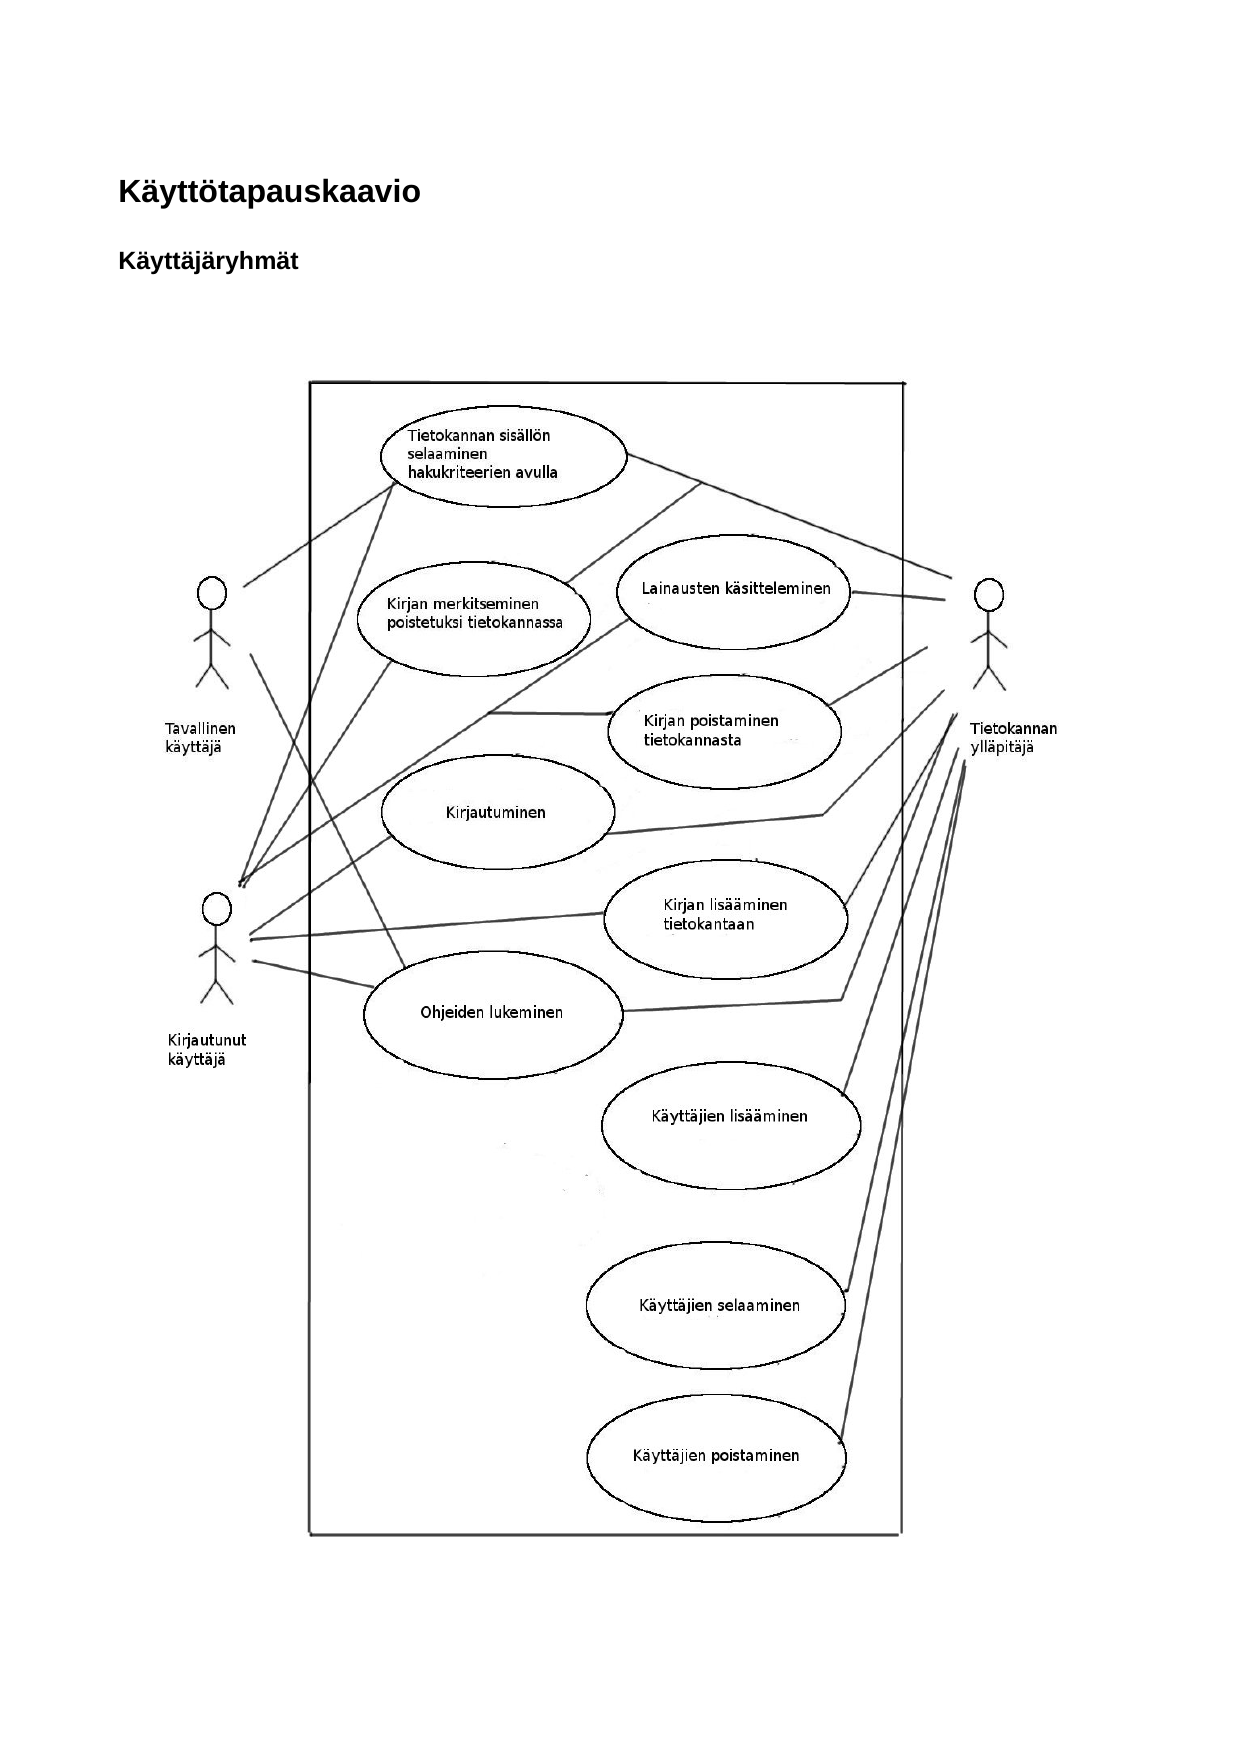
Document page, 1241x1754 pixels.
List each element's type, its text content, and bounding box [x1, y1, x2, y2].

subtitle Käyttötapauskaavio [118, 172, 1122, 209]
subtitle Käyttäjäryhmät [118, 246, 1122, 275]
picture [104, 287, 1136, 1552]
